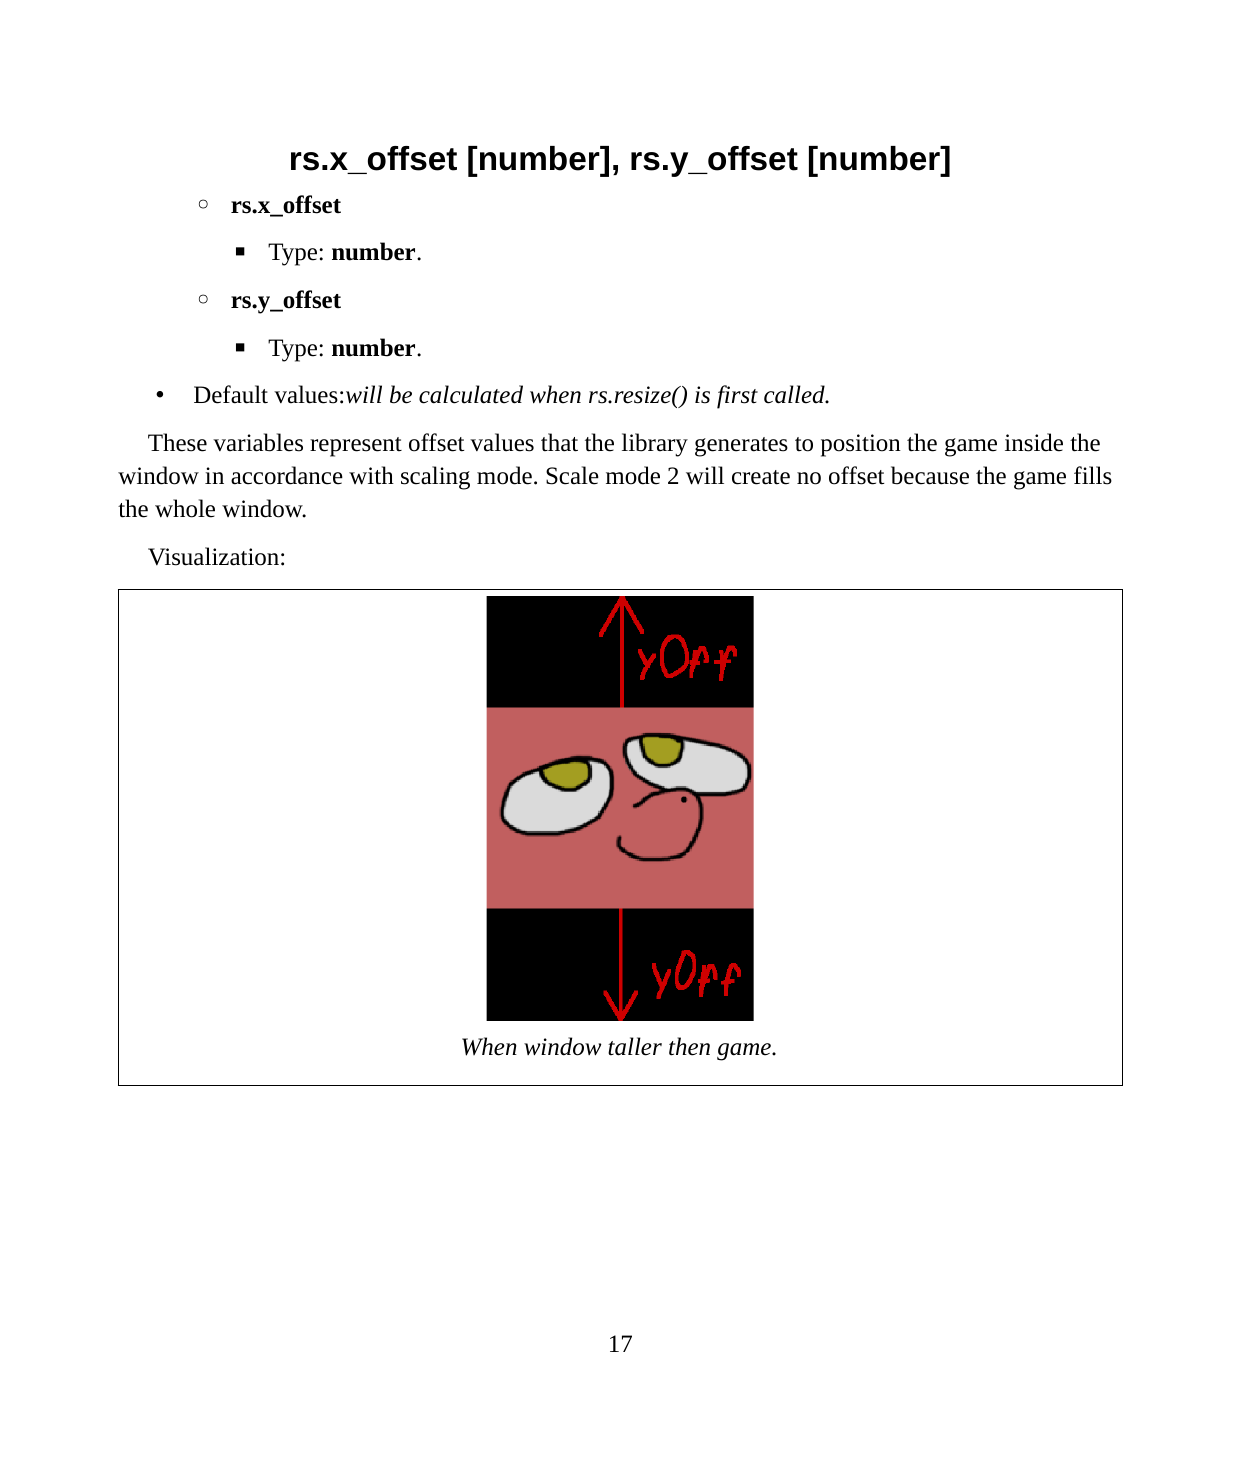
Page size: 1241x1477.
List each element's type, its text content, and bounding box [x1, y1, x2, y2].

table_cell When window taller then game. [119, 1026, 1122, 1085]
text Visualization: [118, 542, 1122, 570]
table_header [119, 590, 1122, 1026]
picture [486, 596, 754, 1021]
list Type: number. [231, 237, 1122, 266]
list rs.x_offset [193, 190, 1122, 219]
list Type: number. [231, 333, 1122, 361]
subtitle rs.x_offset [number], rs.y_offset [number] [118, 139, 1122, 177]
text These variables represent offset values that the library generates to position the game inside the window in accordance with scaling mode. Scale mode 2 will create no offset because the game fills the whole window. [118, 428, 1122, 523]
list Default values:will be calculated when rs.resize() is first called. [156, 380, 1122, 409]
list rs.y_offset [193, 285, 1122, 314]
